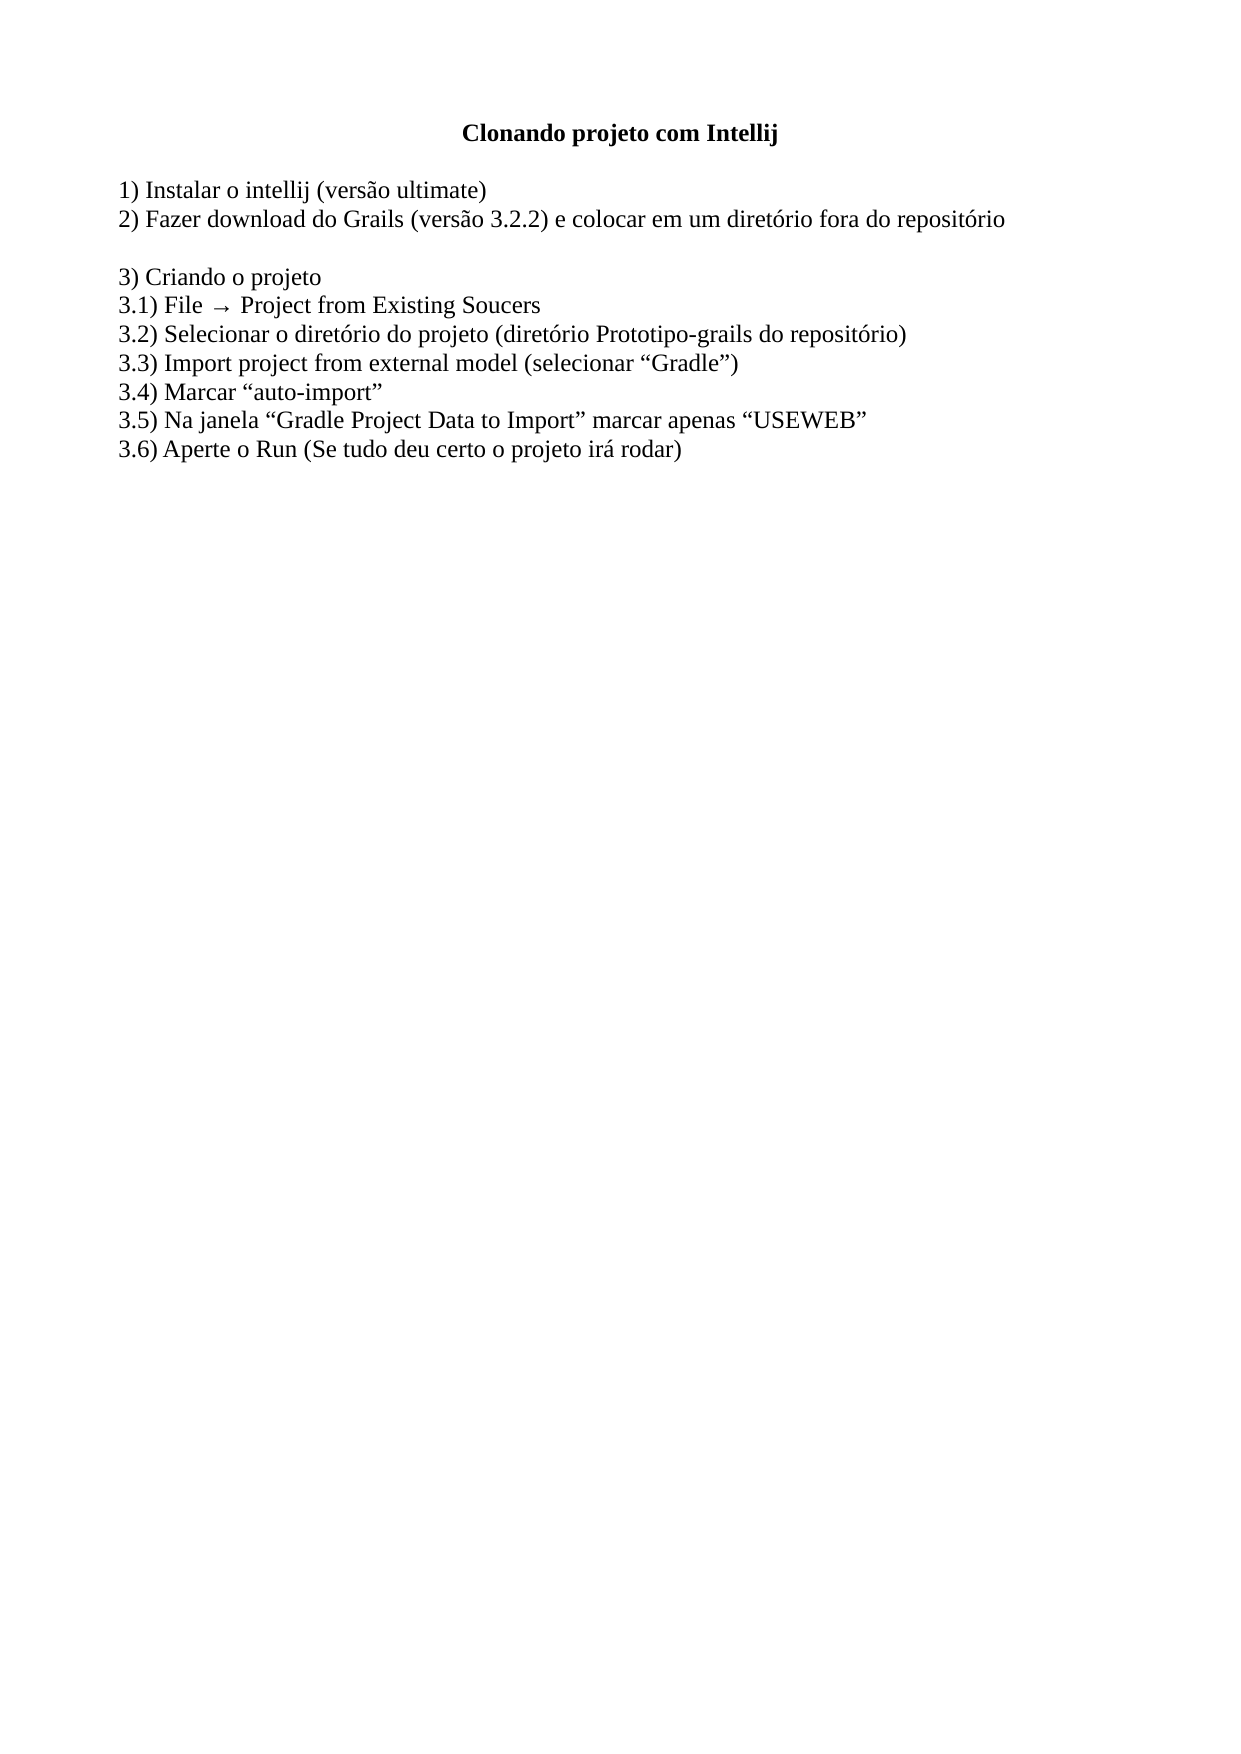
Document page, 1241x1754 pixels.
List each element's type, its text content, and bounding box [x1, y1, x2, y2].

text 3.5) Na janela “Gradle Project Data to Import” marcar apenas “USEWEB” [118, 406, 1122, 434]
text 2) Fazer download do Grails (versão 3.2.2) e colocar em um diretório fora do repositório [118, 204, 1122, 233]
text 3.6) Aperte o Run (Se tudo deu certo o projeto irá rodar) [118, 434, 1122, 463]
text Clonando projeto com Intellij [118, 118, 1122, 147]
text 3.2) Selecionar o diretório do projeto (diretório Prototipo-grails do repositório) [118, 319, 1122, 348]
text 3.4) Marcar “auto-import” [118, 377, 1122, 406]
text 3) Criando o projeto [118, 262, 1122, 291]
text 1) Instalar o intellij (versão ultimate) [118, 176, 1122, 204]
text 3.1) File → Project from Existing Soucers [118, 291, 1122, 319]
text 3.3) Import project from external model (selecionar “Gradle”) [118, 348, 1122, 377]
